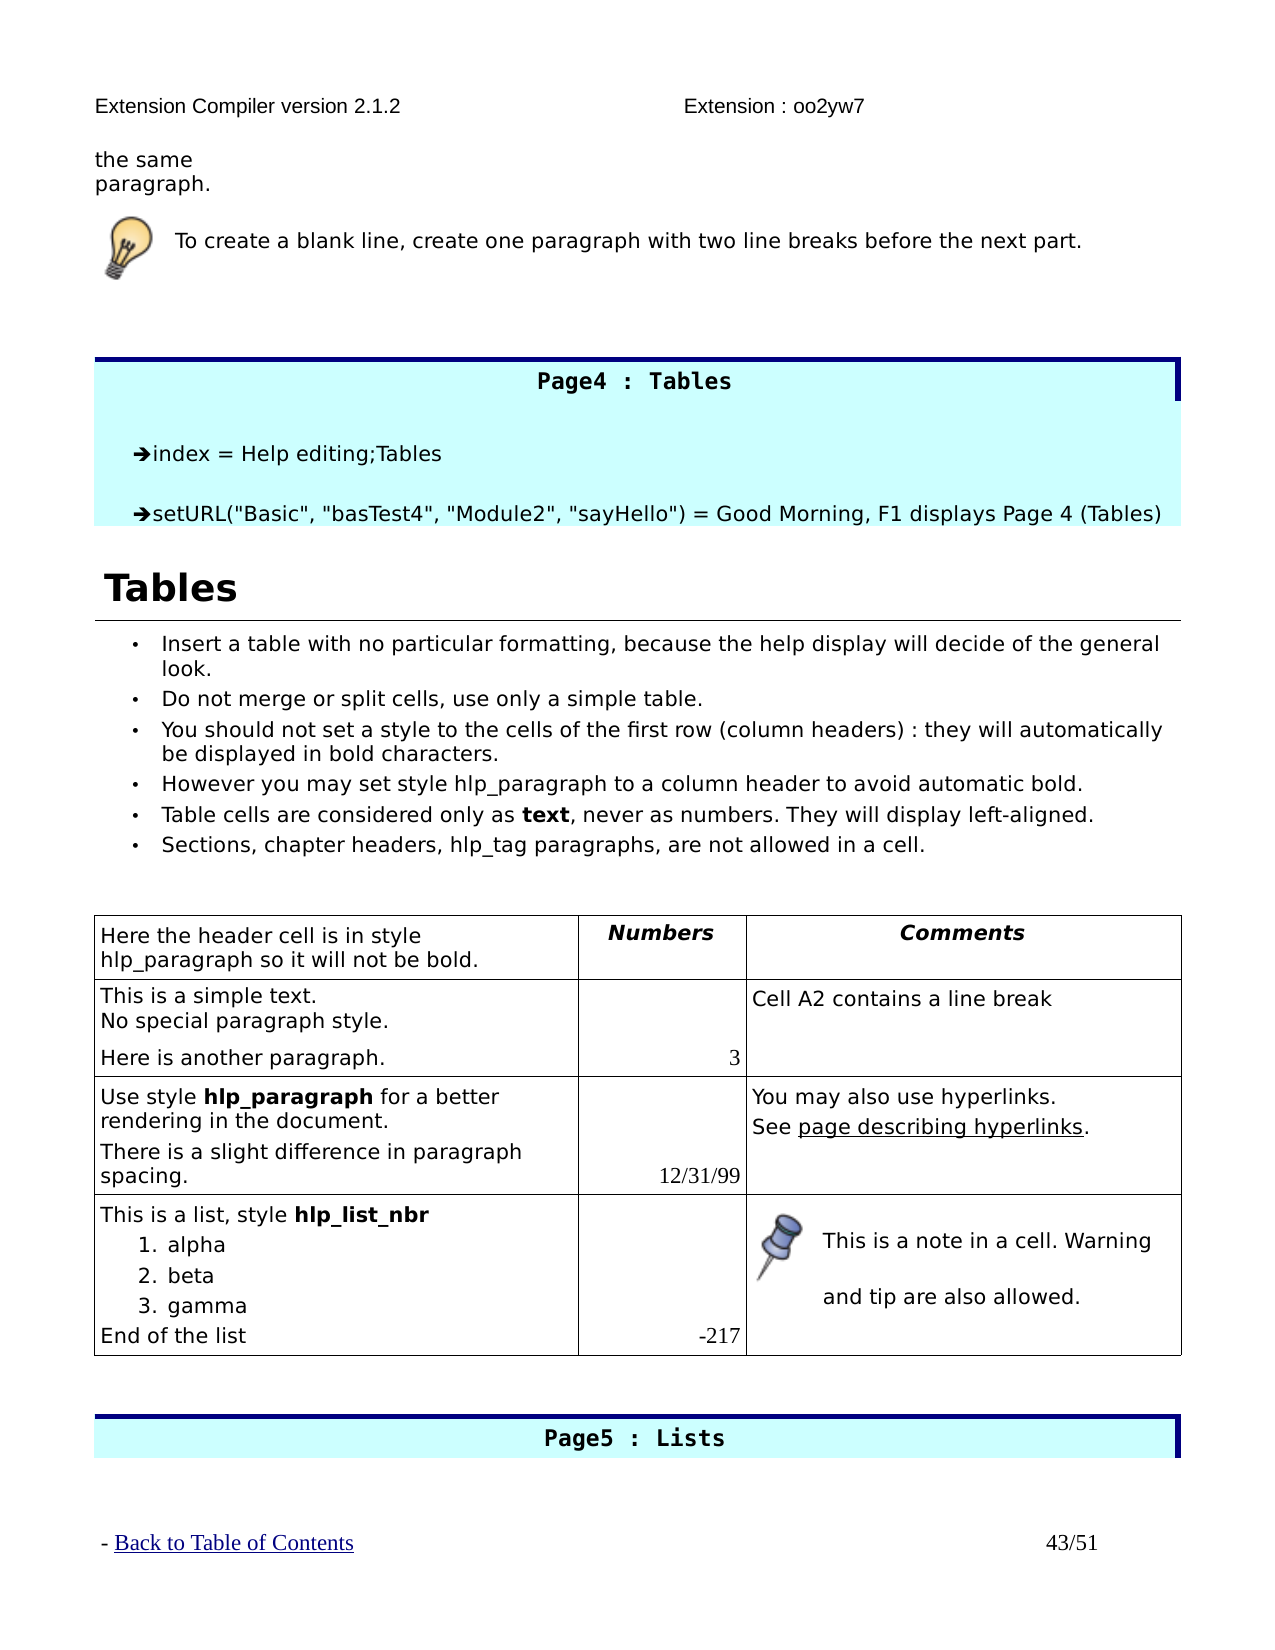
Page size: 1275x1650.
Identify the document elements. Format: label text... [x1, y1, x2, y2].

table_cell This is a note in a cell. Warning and tip are also allowed. [747, 1195, 1181, 1354]
list To create a blank line, create one paragraph with two line breaks before the next part. [94, 211, 1181, 286]
table_cell This is a list, style hlp_list_nbr alpha beta gamma End of the list [95, 1195, 578, 1354]
list Do not merge or split cells, use only a simple table. [132, 687, 1181, 712]
table_cell Cell A2 contains a line break [747, 980, 1181, 1076]
text Tables [94, 557, 1181, 620]
list Insert a table with no particular formatting, because the help display will decide of the general look. [132, 632, 1181, 681]
text Page5 : Lists [94, 1415, 1175, 1458]
table_cell -217 [579, 1195, 746, 1354]
table_cell This is a simple text. No special paragraph style. Here is another paragraph. [95, 980, 578, 1076]
picture [752, 1212, 808, 1284]
list However you may set style hlp_paragraph to a column header to avoid automatic bold. [132, 772, 1181, 797]
table_header Comments [747, 916, 1181, 978]
table_cell 3 [579, 980, 746, 1076]
table_cell 31.12.99 [579, 1077, 746, 1194]
table_header Numbers [579, 916, 746, 978]
list Sections, chapter headers, hlp_tag paragraphs, are not allowed in a cell. [132, 833, 1181, 857]
list index = Help editing;Tables [94, 442, 1181, 466]
text Page4 : Tables [94, 358, 1175, 401]
table_header Here the header cell is in style hlp_paragraph so it will not be bold. [95, 916, 578, 978]
list setURL("Basic", "basTest4", "Module2", "sayHello") = Good Morning, F1 displays Page 4 (Tables) [94, 502, 1181, 526]
table_cell Use style hlp_paragraph for a better rendering in the document. There is a slight difference in paragraph spacing. [95, 1077, 578, 1194]
picture [95, 212, 163, 285]
table_cell You may also use hyperlinks. See page describing hyperlinks. [747, 1077, 1181, 1194]
list Table cells are considered only as text, never as numbers. They will display left-aligned. [132, 803, 1181, 827]
list You should not set a style to the cells of the first row (column headers) : they will automatically be displayed in bold characters. [132, 717, 1181, 766]
text the same paragraph. [94, 147, 1181, 196]
